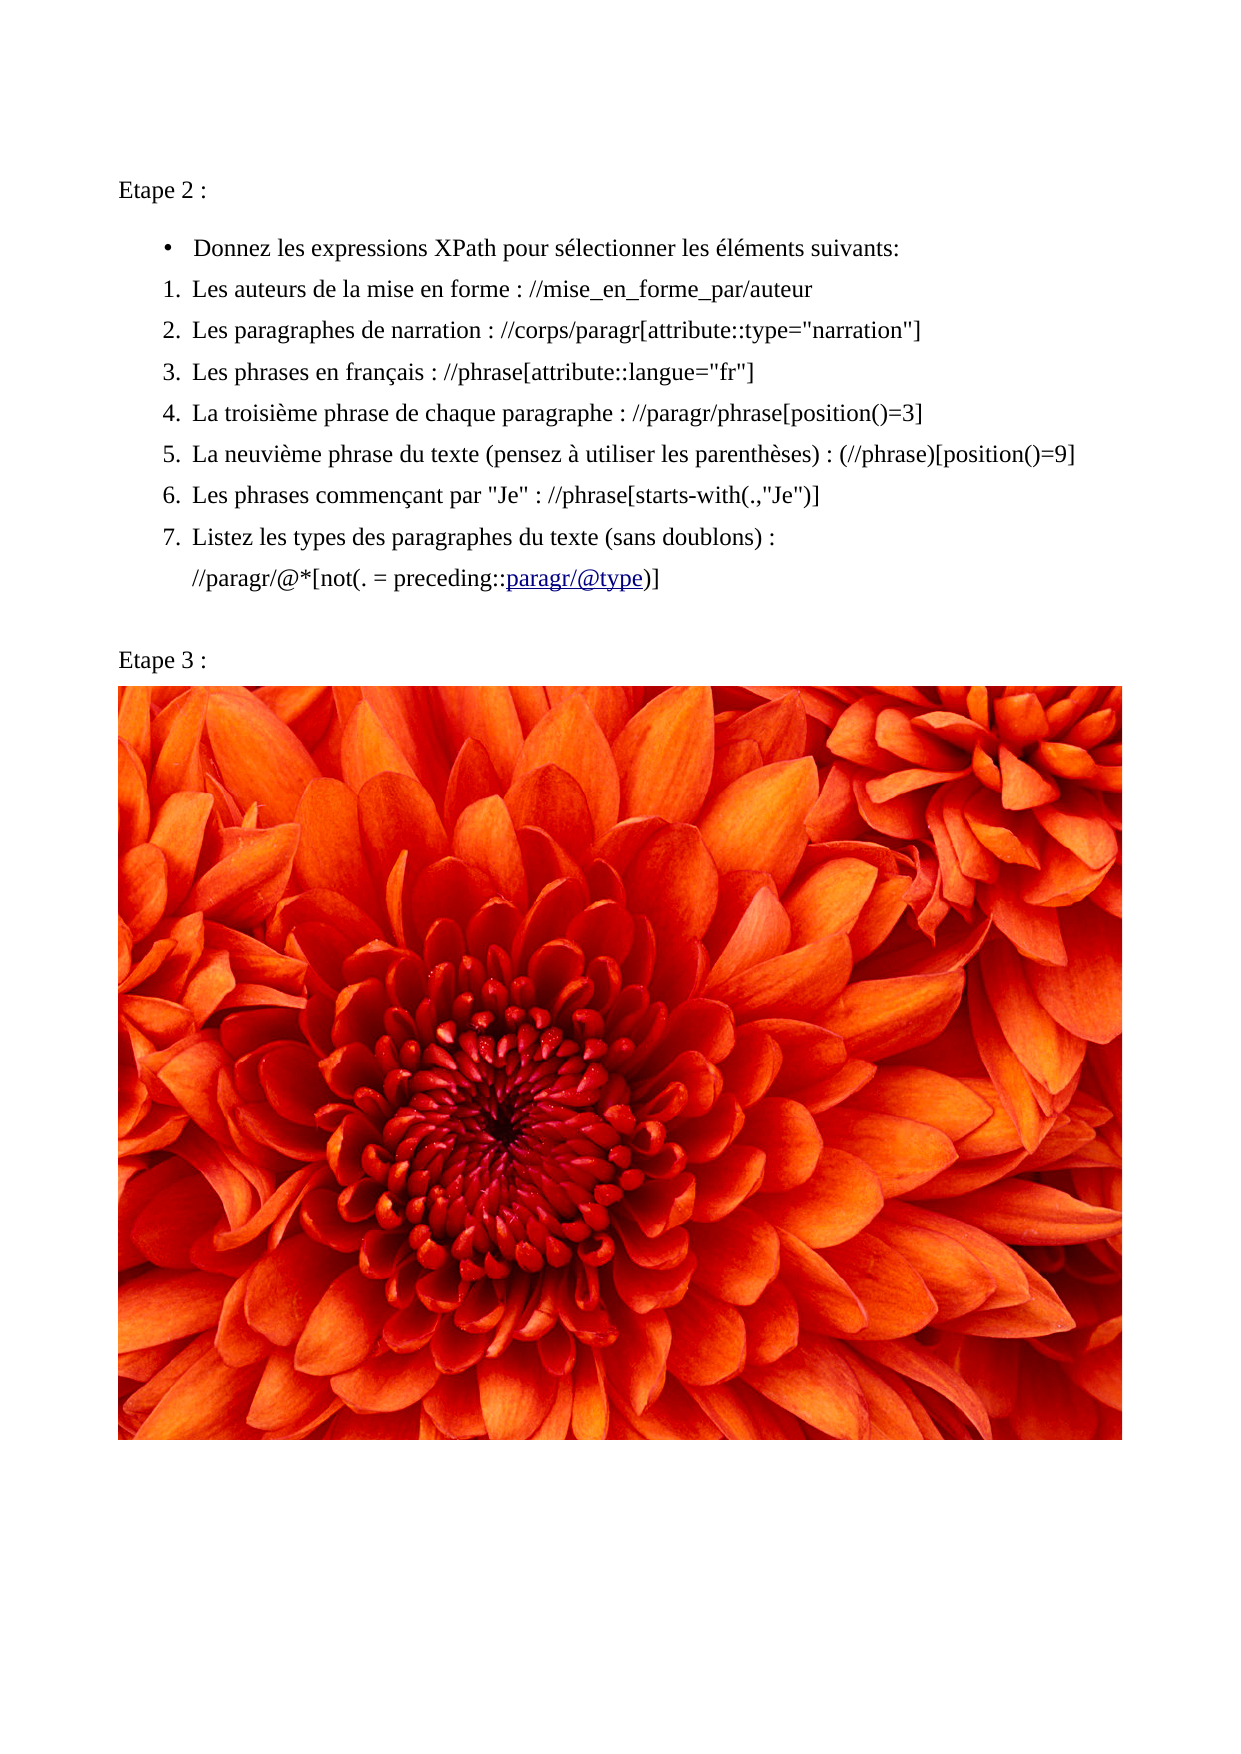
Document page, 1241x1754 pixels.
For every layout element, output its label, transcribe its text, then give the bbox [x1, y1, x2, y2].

list Les phrases en français : //phrase[attribute::langue="fr"] [162, 357, 1122, 386]
picture [118, 686, 1123, 1440]
list //paragr/@*[not(. = preceding::paragr/@type)] [162, 563, 1122, 592]
list La neuvième phrase du texte (pensez à utiliser les parenthèses) : (//phrase)[position()=9] [162, 439, 1122, 468]
list Donnez les expressions XPath pour sélectionner les éléments suivants: [164, 233, 1122, 262]
list Listez les types des paragraphes du texte (sans doublons) : [162, 522, 1122, 551]
text Etape 2 : [118, 176, 1122, 204]
list La troisième phrase de chaque paragraphe : //paragr/phrase[position()=3] [162, 398, 1122, 427]
list Les paragraphes de narration : //corps/paragr[attribute::type="narration"] [162, 316, 1122, 344]
list Les phrases commençant par "Je" : //phrase[starts-with(.,"Je")] [162, 481, 1122, 509]
list Les auteurs de la mise en forme : //mise_en_forme_par/auteur [162, 274, 1122, 303]
text Etape 3 : [118, 646, 1122, 674]
